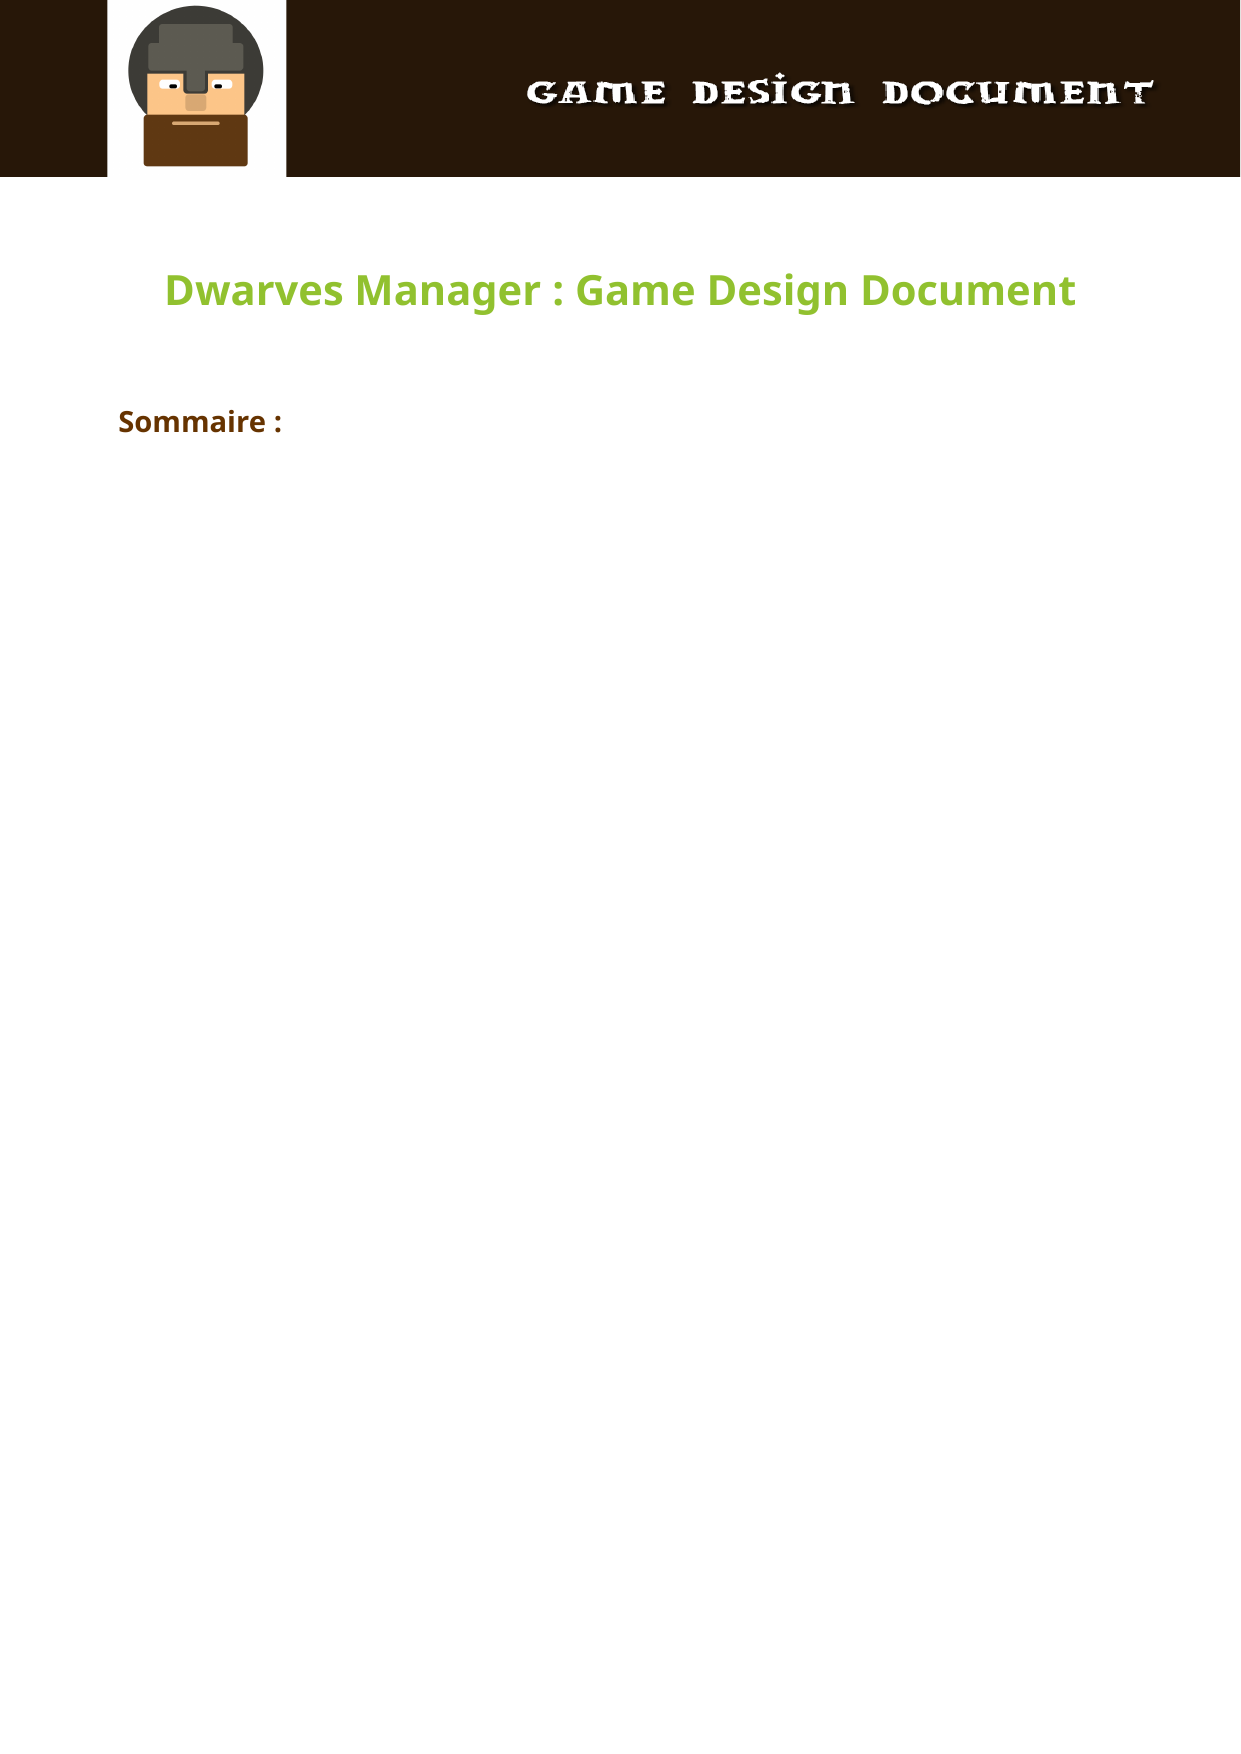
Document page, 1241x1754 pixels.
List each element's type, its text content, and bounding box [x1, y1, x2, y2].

subtitle Dwarves Manager : Game Design Document [118, 260, 1122, 317]
picture [0, 0, 1241, 180]
subtitle Sommaire : [118, 401, 1122, 441]
